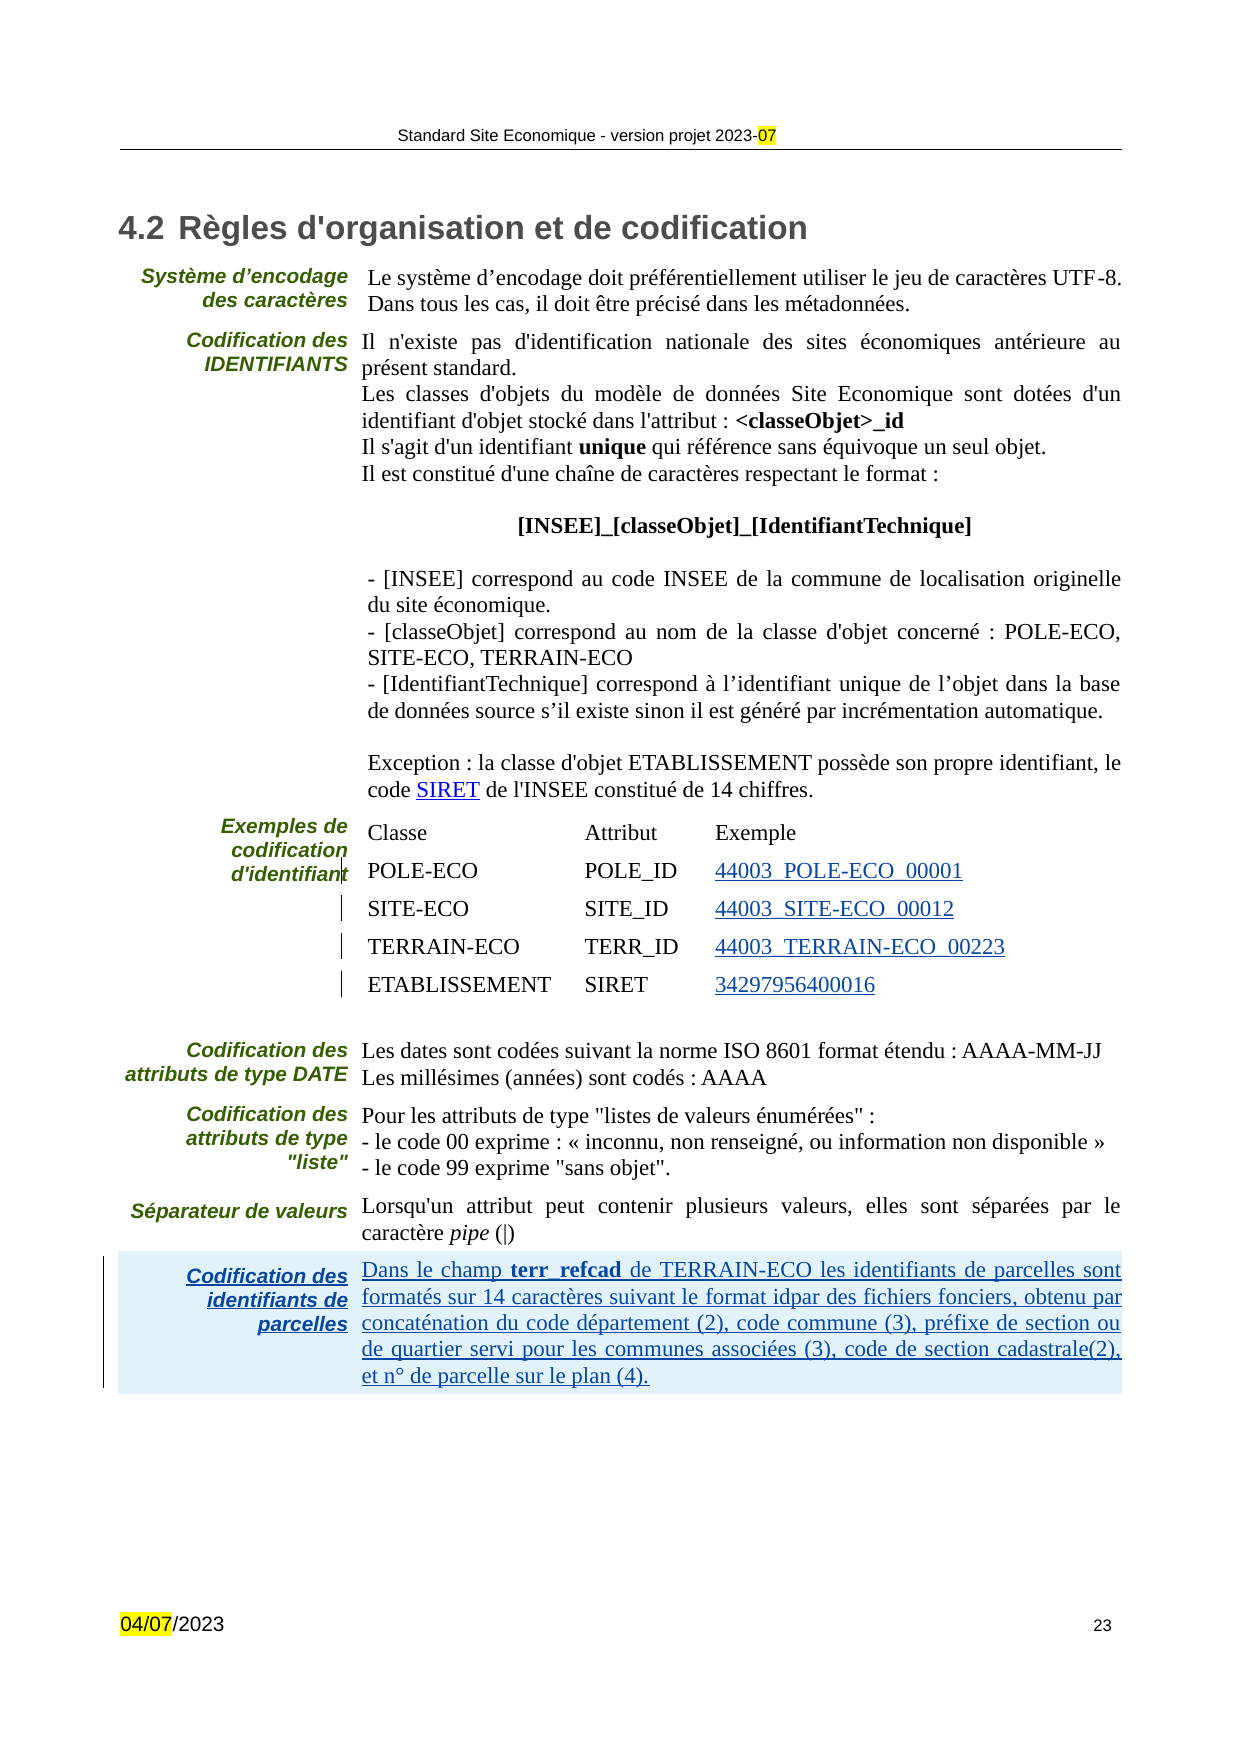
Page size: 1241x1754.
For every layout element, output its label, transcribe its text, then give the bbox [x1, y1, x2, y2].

table_cell SITE-ECO [356, 889, 573, 927]
table_header Le système d’encodage doit préférentiellement utiliser le jeu de caractères UTF‑8. Dans tous les cas, il doit être précisé dans les métadonnées. [356, 258, 1122, 322]
table_cell 44003_SITE-ECO_00012 [703, 889, 1122, 927]
table_cell Pour les attributs de type "listes de valeurs énumérées" : - le code 00 exprime : « inconnu, non renseigné, ou information non disponible » - le code 99 exprime "sans objet". [356, 1096, 1122, 1187]
table_cell Codification des IDENTIFIANTS [118, 322, 356, 808]
table_cell 44003_TERRAIN-ECO_00223 [703, 927, 1122, 965]
table_cell Il n'existe pas d'identification nationale des sites économiques antérieure au présent standard. Les classes d'objets du modèle de données Site Economique sont dotées d'un identifiant d'objet stocké dans l'attribut : <classeObjet>_id Il s'agit d'un identifiant unique qui référence sans équivoque un seul objet. Il est constitué d'une chaîne de caractères respectant le format : [INSEE]_[classeObjet]_[IdentifiantTechnique] - [INSEE] correspond au code INSEE de la commune de localisation originelle du site économique. - [classeObjet] correspond au nom de la classe d'objet concerné : POLE-ECO, SITE-ECO, TERRAIN-ECO - [IdentifiantTechnique] correspond à l’identifiant unique de l’objet dans la base de données source s’il existe sinon il est généré par incrémentation automatique. Exception : la classe d'objet ETABLISSEMENT possède son propre identifiant, le code SIRET de l'INSEE constitué de 14 chiffres. [356, 322, 1122, 808]
table_header Exemple [703, 814, 1122, 851]
table_cell Les dates sont codées suivant la norme ISO 8601 format étendu : AAAA-MM-JJ Les millésimes (années) sont codés : AAAA [356, 1032, 1122, 1096]
table_cell [356, 808, 1122, 814]
table_cell Codification des attributs de type DATE [118, 1032, 356, 1096]
table_header Classe [356, 814, 573, 851]
table_cell 44003_POLE-ECO_00001 [703, 851, 1122, 889]
table_cell Séparateur de valeurs [118, 1187, 356, 1251]
table_cell POLE_ID [573, 851, 703, 889]
table_cell SITE_ID [573, 889, 703, 927]
table_cell TERRAIN-ECO [356, 927, 573, 965]
table_cell ETABLISSEMENT [356, 965, 573, 1003]
table_header Attribut [573, 814, 703, 851]
table_header Système d’encodage des caractères [118, 258, 356, 322]
table_cell SIRET [573, 965, 703, 1003]
table_cell POLE-ECO [356, 851, 573, 889]
table_cell Lorsqu'un attribut peut contenir plusieurs valeurs, elles sont séparées par le caractère pipe (|) [356, 1187, 1122, 1251]
table_cell Exemples de codification d'identifiant [118, 808, 356, 1032]
table_cell 34297956400016 [703, 965, 1122, 1003]
table_cell Codification des attributs de type "liste" [118, 1096, 356, 1187]
table_cell [356, 1003, 1122, 1032]
table_cell TERR_ID [573, 927, 703, 965]
subtitle Règles d'organisation et de codification [118, 208, 1122, 246]
